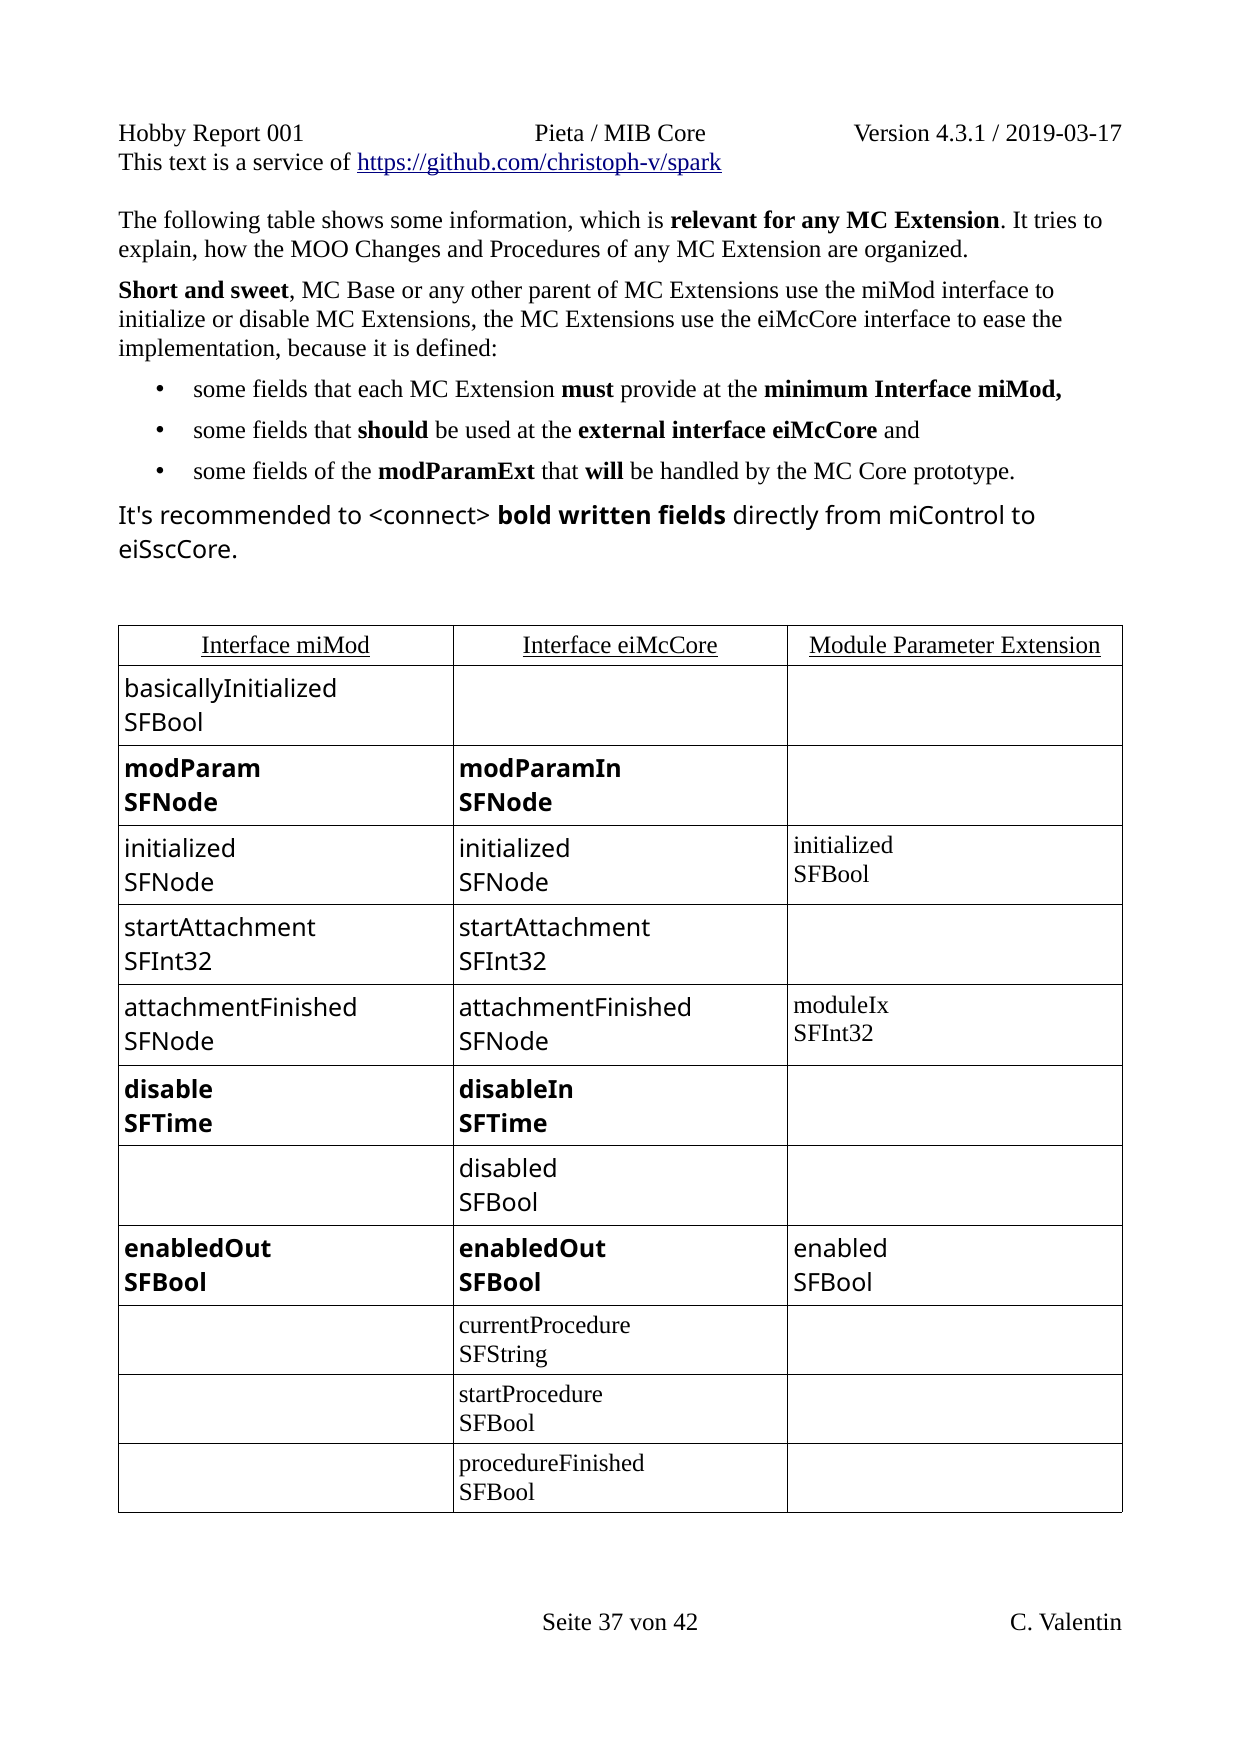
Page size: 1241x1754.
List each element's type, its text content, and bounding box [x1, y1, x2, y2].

table_cell [788, 905, 1122, 984]
list some fields that each MC Extension must provide at the minimum Interface miMod, [156, 374, 1122, 403]
table_cell enabledOut SFBool [454, 1226, 787, 1304]
table_cell disableIn SFTime [454, 1066, 787, 1145]
table_cell [788, 1375, 1122, 1443]
table_cell [788, 1444, 1122, 1512]
table_cell startAttachment SFInt32 [119, 905, 453, 984]
table_cell [119, 1146, 453, 1225]
table_cell currentProcedure SFString [454, 1306, 787, 1373]
table_cell moduleIx SFInt32 [788, 985, 1122, 1065]
table_header Module Parameter Extension [788, 626, 1122, 665]
table_cell initialized SFNode [119, 826, 453, 904]
table_cell [788, 666, 1122, 745]
table_cell attachmentFinished SFNode [454, 985, 787, 1065]
table_cell enabled SFBool [788, 1226, 1122, 1304]
table_cell basicallyInitialized SFBool [119, 666, 453, 745]
table_cell [788, 1066, 1122, 1145]
list some fields that should be used at the external interface eiMcCore and [156, 415, 1122, 444]
table_header Interface miMod [119, 626, 453, 665]
table_header Interface eiMcCore [454, 626, 787, 665]
table_cell initialized SFNode [454, 826, 787, 904]
table_cell initialized SFBool [788, 826, 1122, 904]
table_cell disable SFTime [119, 1066, 453, 1145]
table_cell enabledOut SFBool [119, 1226, 453, 1304]
text The following table shows some information, which is relevant for any MC Extension. It tries to explain, how the MOO Changes and Procedures of any MC Extension are organized. [118, 205, 1122, 263]
table_cell [788, 1306, 1122, 1373]
text Short and sweet, MC Base or any other parent of MC Extensions use the miMod interface to initialize or disable MC Extensions, the MC Extensions use the eiMcCore interface to ease the implementation, because it is defined: [118, 275, 1122, 361]
table_cell startProcedure SFBool [454, 1375, 787, 1443]
table_cell modParam SFNode [119, 746, 453, 824]
table_cell startAttachment SFInt32 [454, 905, 787, 984]
table_cell [119, 1306, 453, 1373]
table_cell [119, 1444, 453, 1512]
table_cell attachmentFinished SFNode [119, 985, 453, 1065]
table_cell [454, 666, 787, 745]
table_cell [119, 1375, 453, 1443]
text It's recommended to <connect> bold written fields directly from miControl to eiSscCore. [118, 498, 1122, 566]
table_cell [788, 746, 1122, 824]
table_cell disabled SFBool [454, 1146, 787, 1225]
table_cell modParamIn SFNode [454, 746, 787, 824]
table_cell procedureFinished SFBool [454, 1444, 787, 1512]
table_cell [788, 1146, 1122, 1225]
list some fields of the modParamExt that will be handled by the MC Core prototype. [156, 456, 1122, 485]
